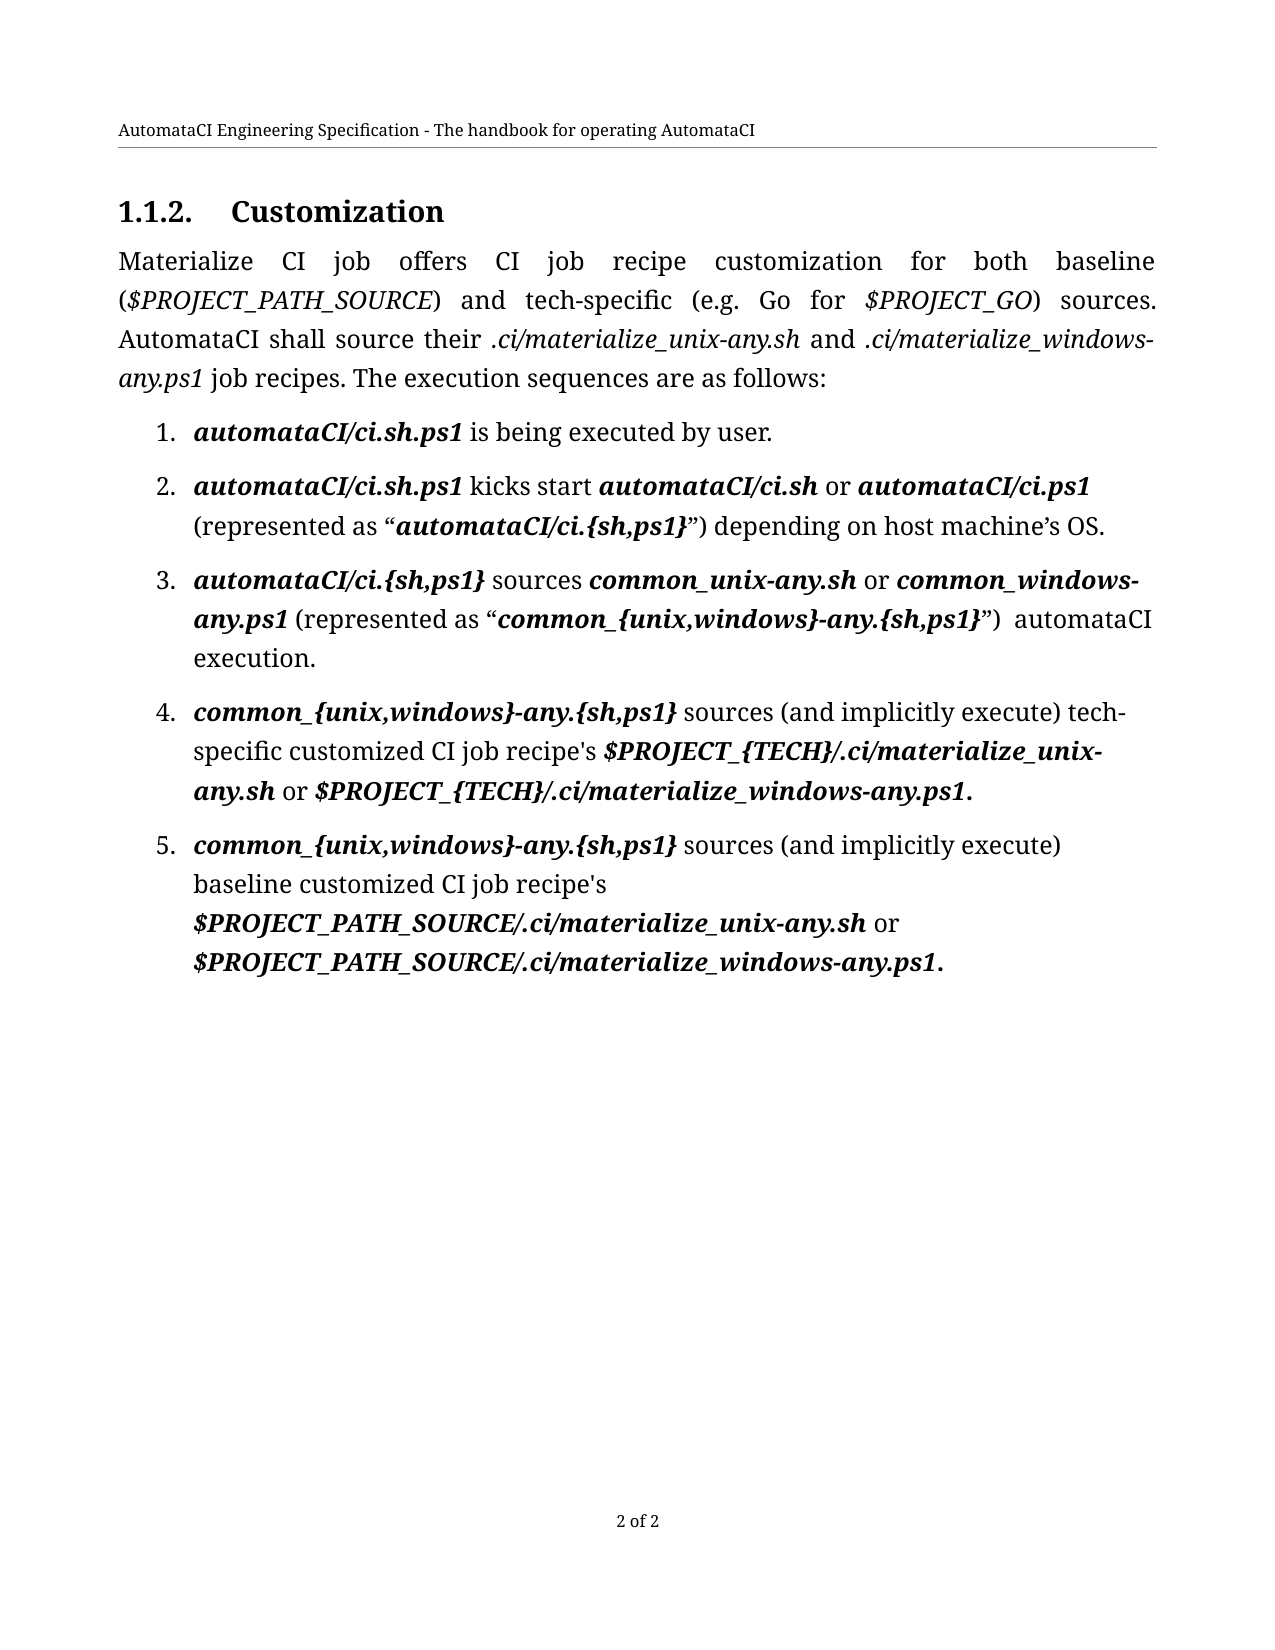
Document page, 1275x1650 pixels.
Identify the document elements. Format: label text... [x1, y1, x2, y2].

text Materialize CI job offers CI job recipe customization for both baseline ($PROJECT_PATH_SOURCE) and tech-specific (e.g. Go for $PROJECT_GO) sources. AutomataCI shall source their .ci/materialize_unix-any.sh and .ci/materialize_windows-any.ps1 job recipes. The execution sequences are as follows: [118, 243, 1157, 395]
list automataCI/ci.{sh,ps1} sources common_unix-any.sh or common_windows-any.ps1 (represented as “common_{unix,windows}-any.{sh,ps1}”) automataCI execution. [156, 562, 1157, 675]
list automataCI/ci.sh.ps1 kicks start automataCI/ci.sh or automataCI/ci.ps1 (represented as “automataCI/ci.{sh,ps1}”) depending on host machine’s OS. [156, 469, 1157, 542]
subtitle Customization [118, 191, 1157, 231]
list automataCI/ci.sh.ps1 is being executed by user. [156, 415, 1157, 449]
list common_{unix,windows}-any.{sh,ps1} sources (and implicitly execute) tech-specific customized CI job recipe's $PROJECT_{TECH}/.ci/materialize_unix-any.sh or $PROJECT_{TECH}/.ci/materialize_windows-any.ps1. [156, 695, 1157, 807]
list common_{unix,windows}-any.{sh,ps1} sources (and implicitly execute) baseline customized CI job recipe's $PROJECT_PATH_SOURCE/.ci/materialize_unix-any.sh or $PROJECT_PATH_SOURCE/.ci/materialize_windows-any.ps1. [156, 827, 1157, 979]
